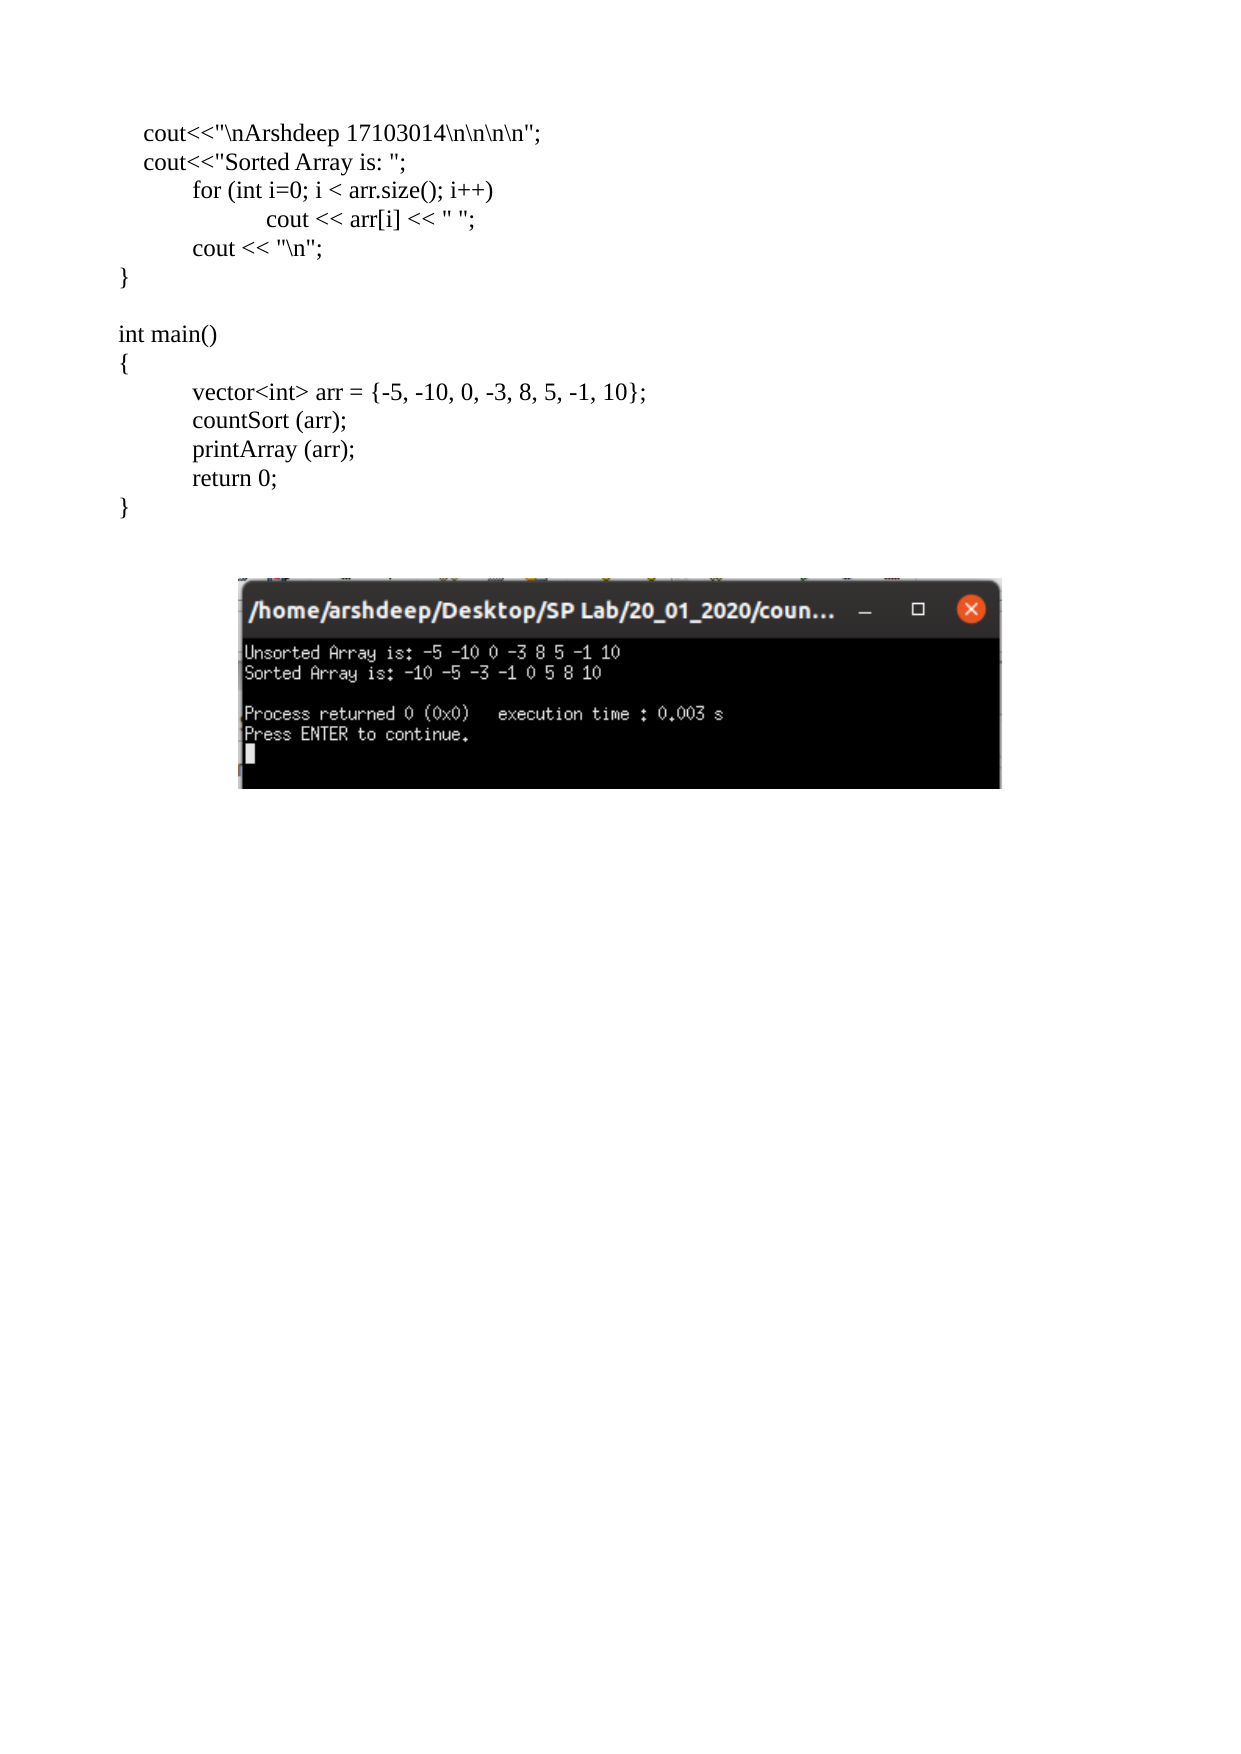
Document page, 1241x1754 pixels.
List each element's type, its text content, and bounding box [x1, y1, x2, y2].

text vector<int> arr = {-5, -10, 0, -3, 8, 5, -1, 10}; [118, 377, 1122, 406]
text countSort (arr); [118, 406, 1122, 434]
text { [118, 348, 1122, 377]
text cout << arr[i] << " "; [118, 204, 1122, 233]
text int main() [118, 319, 1122, 348]
text cout<<"\nArshdeep 17103014\n\n\n\n"; [118, 118, 1122, 147]
text return 0; [118, 463, 1122, 492]
picture [238, 578, 1003, 789]
text cout << "\n"; [118, 233, 1122, 262]
text } [118, 262, 1122, 291]
text cout<<"Sorted Array is: "; [118, 147, 1122, 176]
text } [118, 492, 1122, 521]
text printArray (arr); [118, 434, 1122, 463]
text for (int i=0; i < arr.size(); i++) [118, 176, 1122, 204]
